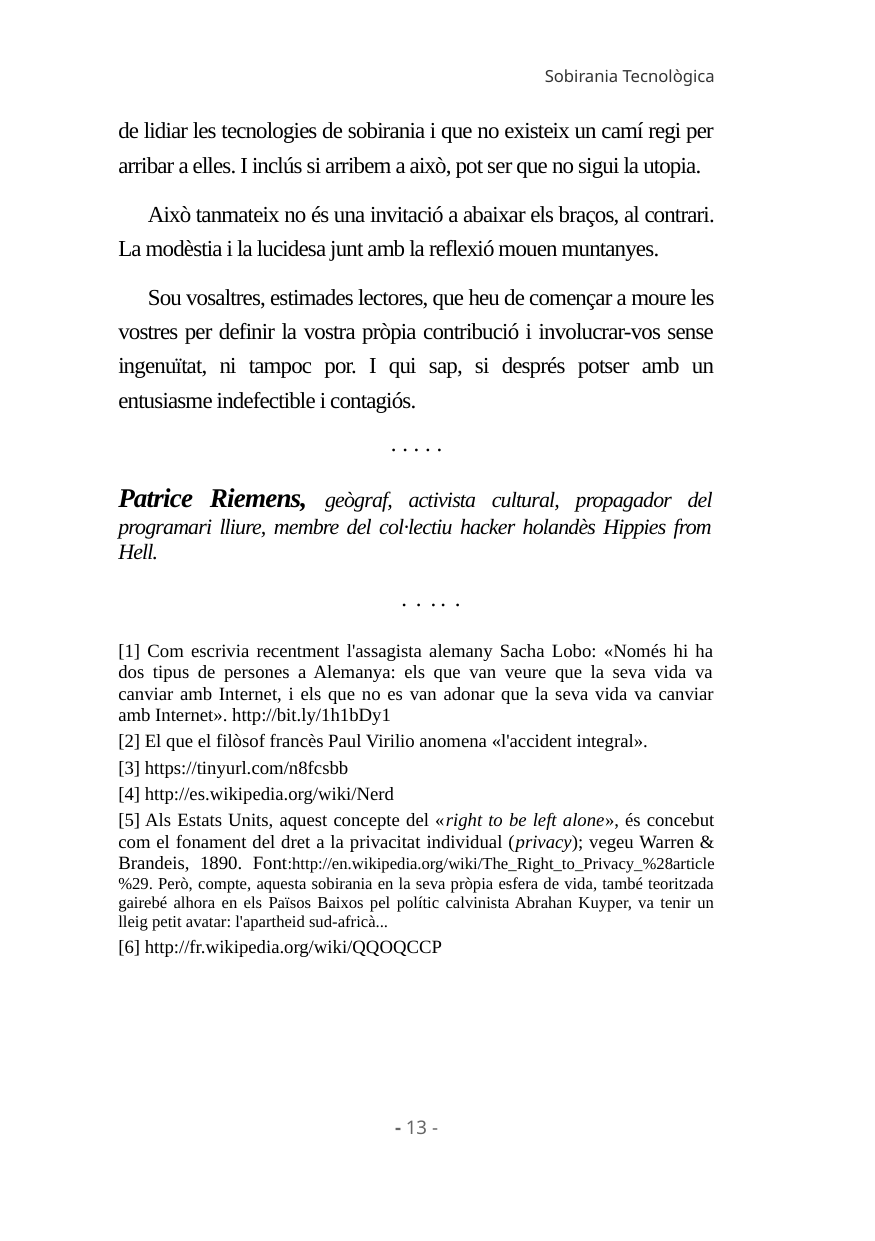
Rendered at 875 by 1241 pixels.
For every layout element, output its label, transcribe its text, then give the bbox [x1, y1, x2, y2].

text [5] Als Estats Units, aquest concepte del «right to be left alone», és concebut com el fonament del dret a la privacitat individual (privacy); vegeu Warren & Brandeis, 1890. Font:http://en.wikipedia.org/wiki/The_Right_to_Privacy_%28article%29. Però, compte, aquesta sobirania en la seva pròpia esfera de vida, també teoritzada gairebé alhora en els Països Baixos pel polític calvinista Abrahan Kuyper, va tenir un lleig petit avatar: l'apartheid sud-africà... [118, 809, 714, 931]
text [2] El que el filòsof francès Paul Virilio anomena «l'accident integral». [118, 730, 714, 752]
text [3] https://tinyurl.com/n8fcsbb [118, 757, 714, 778]
text Patrice Riemens, geògraf, activista cultural, propagador del programari lliure, membre del col·lectiu hacker holandès Hippies from Hell. [118, 483, 714, 564]
text Això tanmateix no és una invitació a abaixar els braços, al contrari. La modèstia i la lucidesa junt amb la reflexió mouen muntanyes. [118, 195, 714, 263]
text Sou vosaltres, estimades lectores, que heu de començar a moure les vostres per definir la vostra pròpia contribució i involucrar-vos sense ingenuïtat, ni tampoc por. I qui sap, si després potser amb un entusiasme indefectible i contagiós. [118, 278, 714, 415]
text [4] http://es.wikipedia.org/wiki/Nerd [118, 783, 714, 804]
text . . . . . [118, 430, 714, 456]
text de lidiar les tecnologies de sobirania i que no existeix un camí regi per arribar a elles. I inclús si arribem a això, pot ser que no sigui la utopia. [118, 111, 714, 180]
text [1] Com escrivia recentment l'assagista alemany Sacha Lobo: «Només hi ha dos tipus de persones a Alemanya: els que van veure que la seva vida va canviar amb Internet, i els que no es van adonar que la seva vida va canviar amb Internet». http://bit.ly/1h1bDy1 [118, 639, 714, 726]
text [6] http://fr.wikipedia.org/wiki/QQOQCCP [118, 936, 714, 958]
text . . . . . [118, 579, 714, 613]
